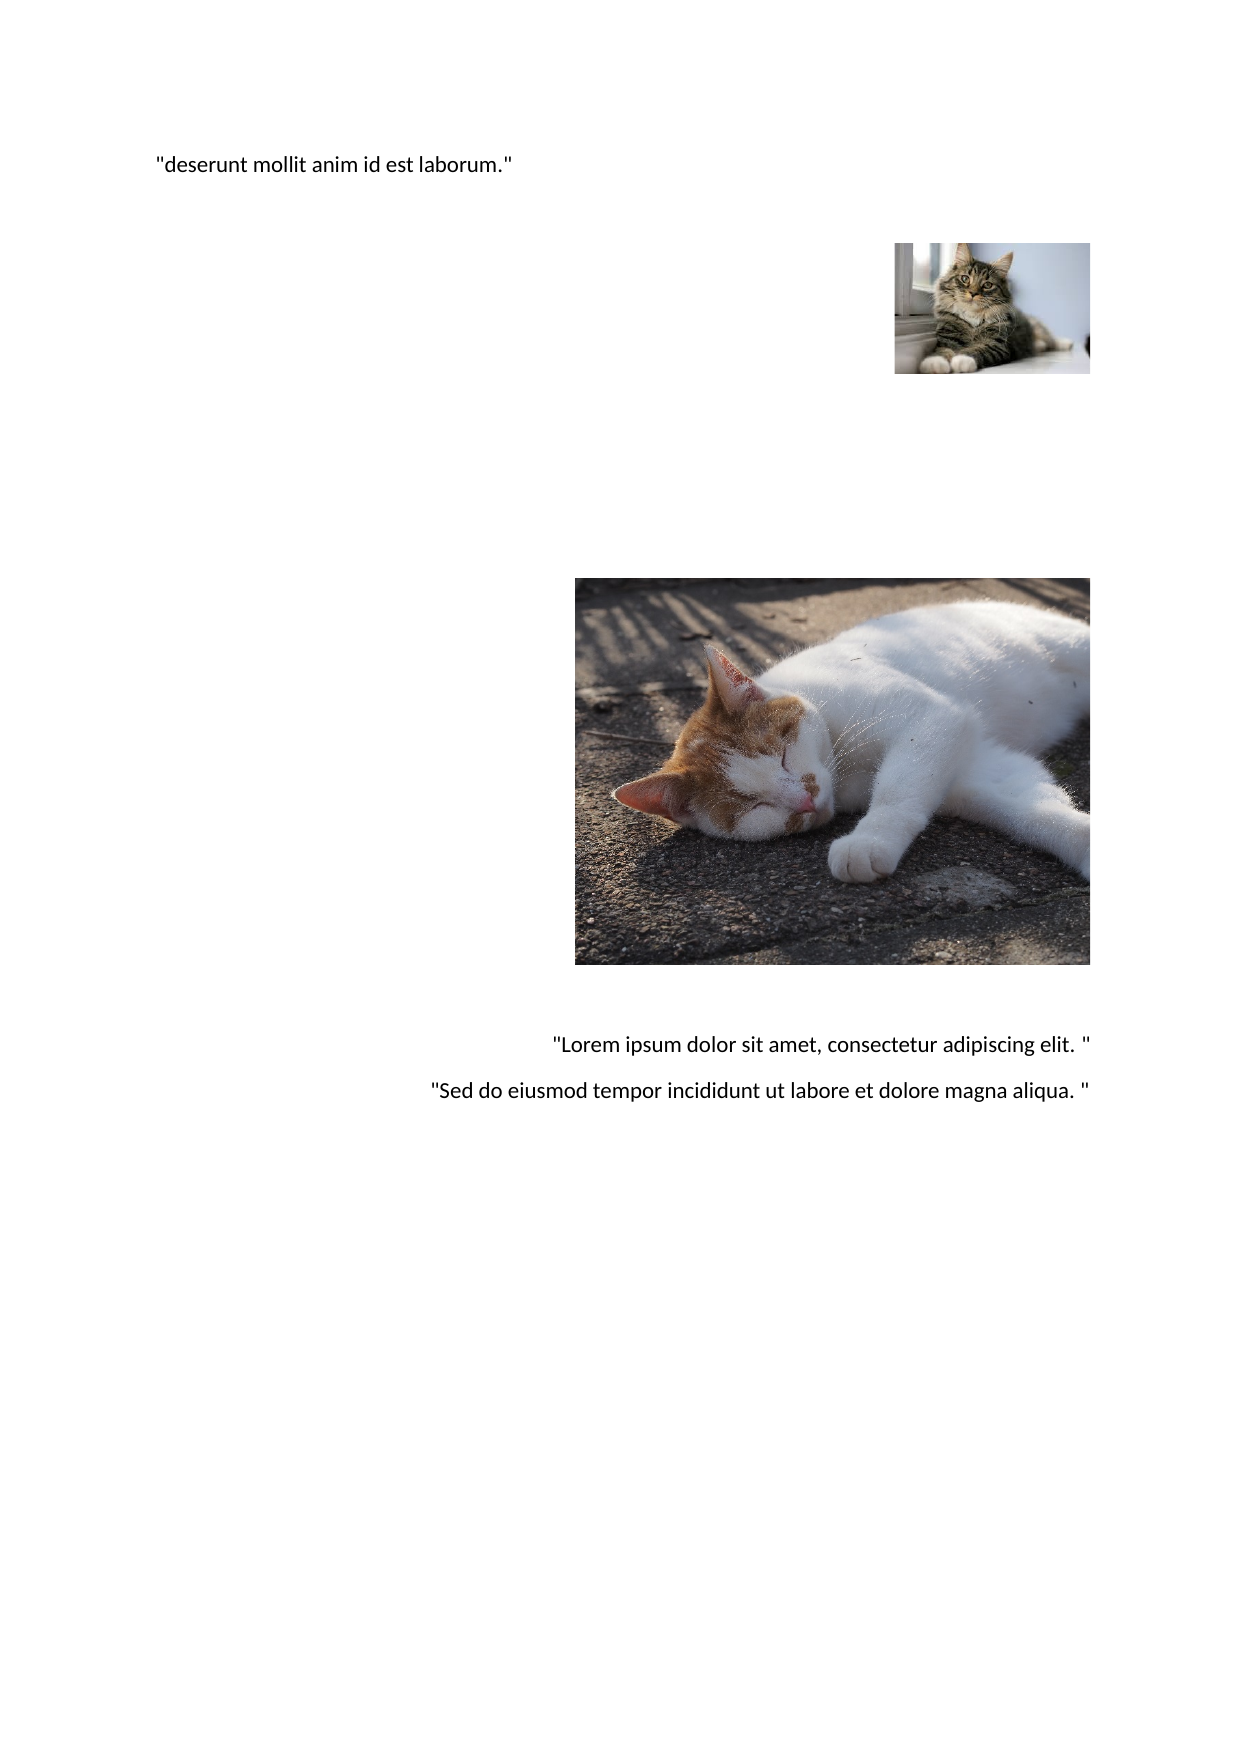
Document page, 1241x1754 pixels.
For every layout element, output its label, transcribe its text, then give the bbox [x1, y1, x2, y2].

text "Lorem ipsum dolor sit amet, consectetur adipiscing elit. " [150, 1030, 1090, 1058]
text "Sed do eiusmod tempor incididunt ut labore et dolore magna aliqua. " [150, 1077, 1090, 1104]
text "deserunt mollit anim id est laborum." [150, 150, 1090, 178]
